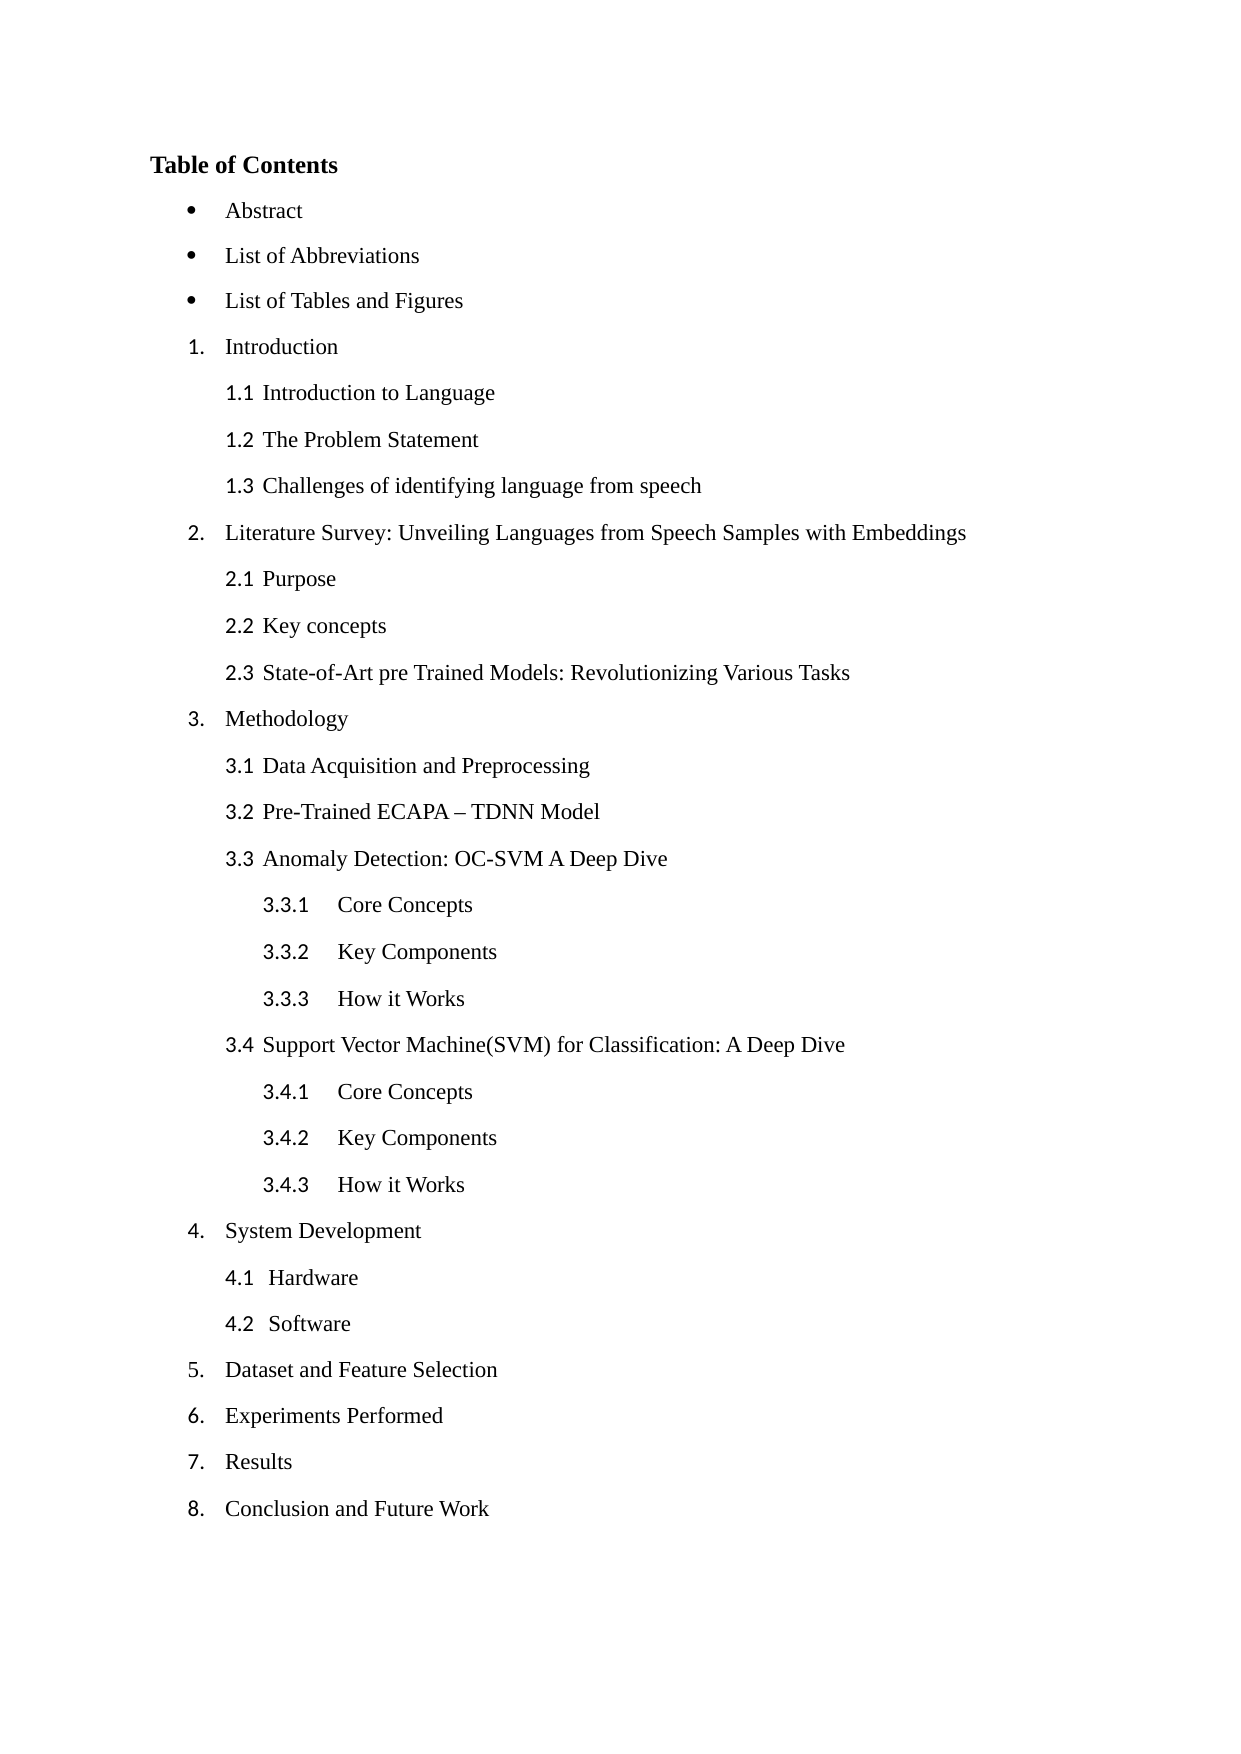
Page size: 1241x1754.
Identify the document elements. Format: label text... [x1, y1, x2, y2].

list List of Abbreviations [187, 242, 1090, 268]
list Challenges of identifying language from speech [225, 471, 1090, 499]
list Experiments Performed [187, 1401, 1090, 1429]
list Key Components [262, 937, 1090, 965]
list How it Works [262, 984, 1090, 1012]
list Core Concepts [262, 1077, 1090, 1105]
list List of Tables and Figures [187, 287, 1090, 313]
list Abstract [187, 197, 1090, 224]
list State-of-Art pre Trained Models: Revolutionizing Various Tasks [225, 658, 1090, 686]
list Methodology [187, 704, 1090, 732]
list Pre-Trained ECAPA – TDNN Model [225, 797, 1090, 825]
list Key Components [262, 1123, 1090, 1151]
list Purpose [225, 564, 1090, 593]
list Introduction to Language [225, 378, 1090, 406]
list How it Works [262, 1170, 1090, 1198]
list Anomaly Detection: OC-SVM A Deep Dive [225, 844, 1090, 872]
list Software [225, 1309, 1090, 1338]
list Introduction [187, 332, 1090, 360]
list Support Vector Machine(SVM) for Classification: A Deep Dive [225, 1030, 1090, 1058]
list Data Acquisition and Preprocessing [225, 751, 1090, 779]
list Results [187, 1447, 1090, 1476]
list System Development [187, 1216, 1090, 1244]
list Key concepts [225, 611, 1090, 639]
list The Problem Statement [225, 425, 1090, 453]
text Table of Contents [150, 150, 1090, 179]
list Core Concepts [262, 891, 1090, 918]
list Conclusion and Future Work [187, 1494, 1090, 1522]
list Literature Survey: Unveiling Languages from Speech Samples with Embeddings [187, 518, 1090, 546]
list Dataset and Feature Selection [187, 1356, 1090, 1382]
list Hardware [225, 1263, 1090, 1291]
